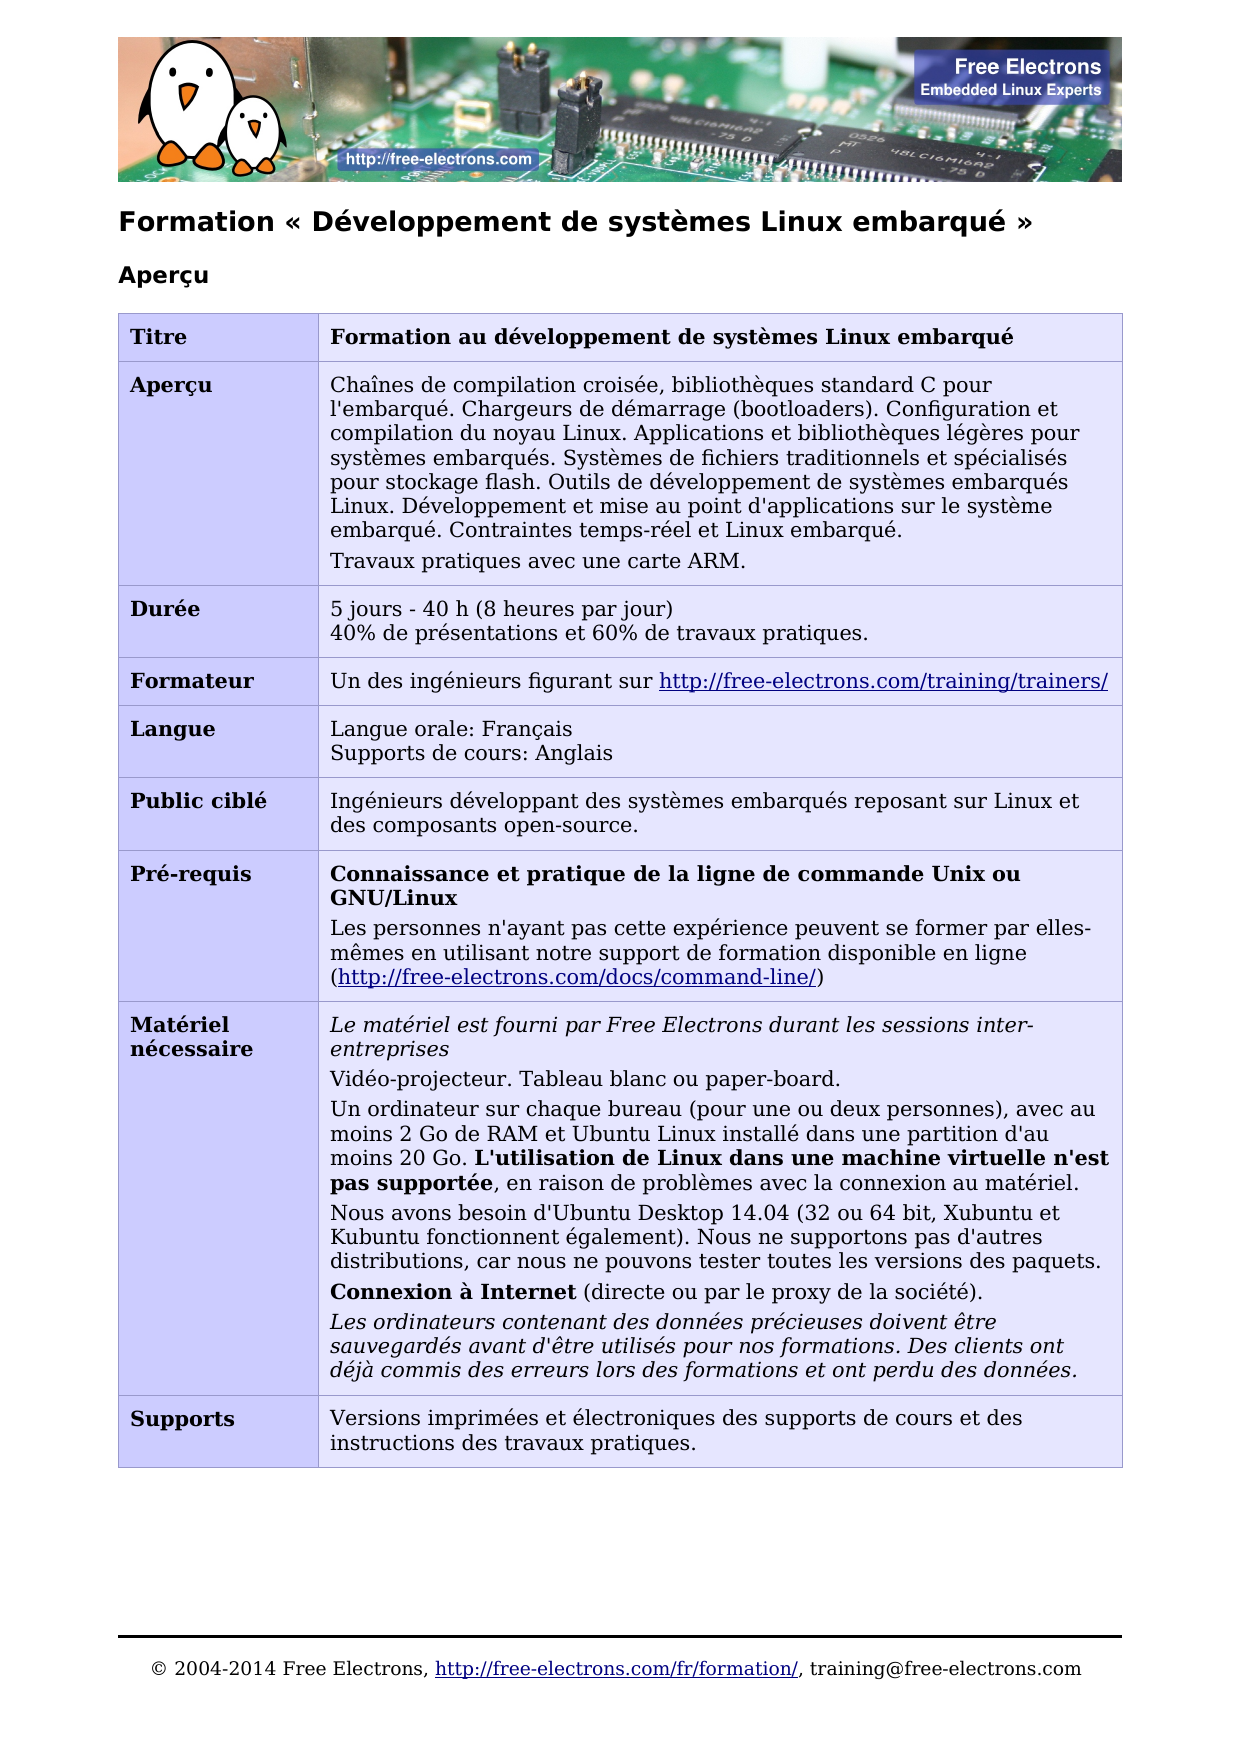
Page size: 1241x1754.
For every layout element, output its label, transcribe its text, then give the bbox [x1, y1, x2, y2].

table_cell Connaissance et pratique de la ligne de commande Unix ou GNU/Linux Les personnes n'ayant pas cette expérience peuvent se former par elles-mêmes en utilisant notre support de formation disponible en ligne (http://free-electrons.com/docs/command-line/) [319, 851, 1122, 1001]
subtitle Aperçu [118, 262, 1122, 289]
table_cell Aperçu [119, 362, 318, 585]
table_cell Matériel nécessaire [119, 1002, 318, 1395]
table_cell Versions imprimées et électroniques des supports de cours et des instructions des travaux pratiques. [319, 1396, 1122, 1467]
table_cell Pré-requis [119, 851, 318, 1001]
table_header Titre [119, 314, 318, 361]
table_cell Ingénieurs développant des systèmes embarqués reposant sur Linux et des composants open-source. [319, 778, 1122, 850]
subtitle Formation « Développement de systèmes Linux embarqué » [118, 206, 1122, 237]
table_cell Durée [119, 586, 318, 657]
table_cell Le matériel est fourni par Free Electrons durant les sessions inter-entreprises Vidéo-projecteur. Tableau blanc ou paper-board. Un ordinateur sur chaque bureau (pour une ou deux personnes), avec au moins 2 Go de RAM et Ubuntu Linux installé dans une partition d'au moins 20 Go. L'utilisation de Linux dans une machine virtuelle n'est pas supportée, en raison de problèmes avec la connexion au matériel. Nous avons besoin d'Ubuntu Desktop 14.04 (32 ou 64 bit, Xubuntu et Kubuntu fonctionnent également). Nous ne supportons pas d'autres distributions, car nous ne pouvons tester toutes les versions des paquets. Connexion à Internet (directe ou par le proxy de la société). Les ordinateurs contenant des données précieuses doivent être sauvegardés avant d'être utilisés pour nos formations. Des clients ont déjà commis des erreurs lors des formations et ont perdu des données. [319, 1002, 1122, 1395]
table_cell Langue [119, 706, 318, 777]
table_cell Formateur [119, 658, 318, 705]
table_cell Langue orale: Français Supports de cours: Anglais [319, 706, 1122, 777]
table_cell 5 jours - 40 h (8 heures par jour) 40% de présentations et 60% de travaux pratiques. [319, 586, 1122, 657]
table_cell Public ciblé [119, 778, 318, 850]
picture [118, 37, 1122, 182]
table_cell Chaînes de compilation croisée, bibliothèques standard C pour l'embarqué. Chargeurs de démarrage (bootloaders). Configuration et compilation du noyau Linux. Applications et bibliothèques légères pour systèmes embarqués. Systèmes de fichiers traditionnels et spécialisés pour stockage flash. Outils de développement de systèmes embarqués Linux. Développement et mise au point d'applications sur le système embarqué. Contraintes temps-réel et Linux embarqué. Travaux pratiques avec une carte ARM. [319, 362, 1122, 585]
table_cell Un des ingénieurs figurant sur http://free-electrons.com/training/trainers/ [319, 658, 1122, 705]
table_cell Supports [119, 1396, 318, 1467]
table_header Formation au développement de systèmes Linux embarqué [319, 314, 1122, 361]
